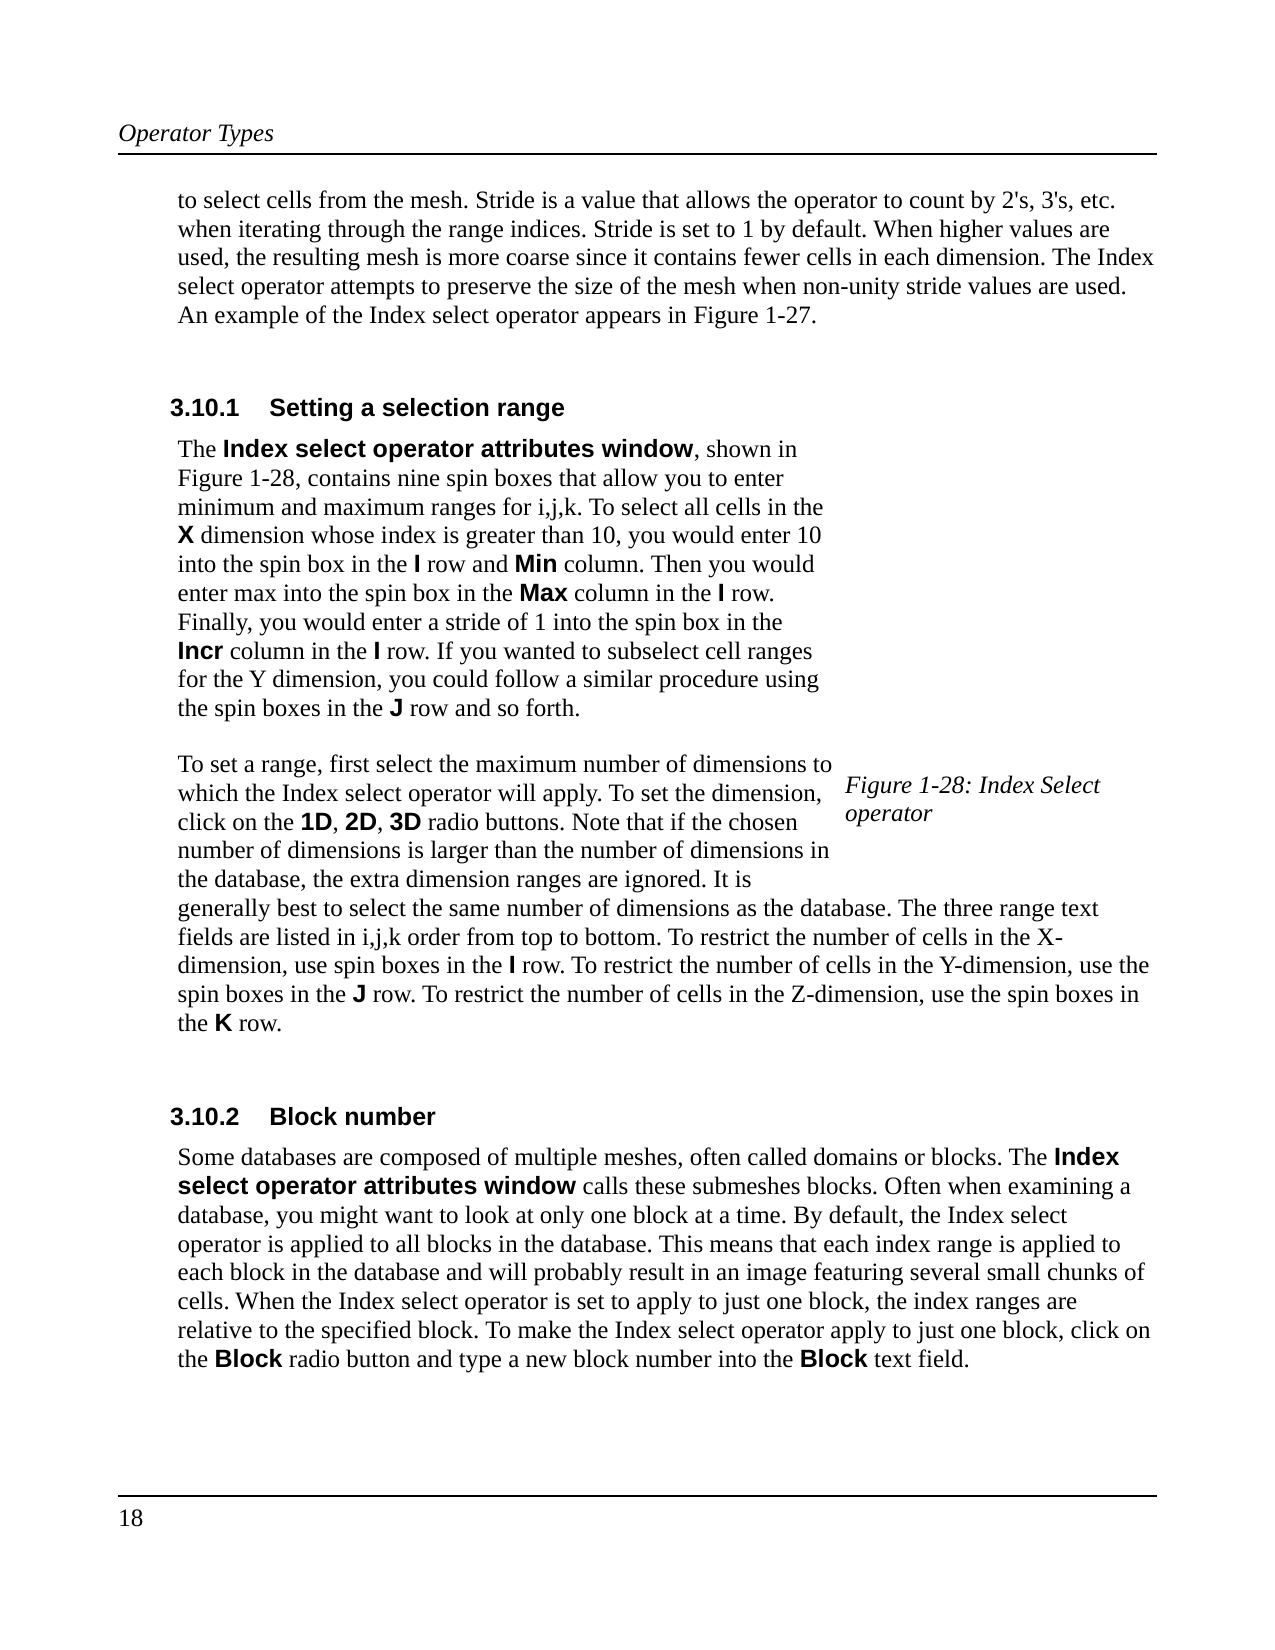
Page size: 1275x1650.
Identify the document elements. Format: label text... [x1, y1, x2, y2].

subtitle Setting a selection range [163, 393, 1157, 422]
text to select cells from the mesh. Stride is a value that allows the operator to count by 2's, 3's, etc. when iterating through the range indices. Stride is set to 1 by default. When higher values are used, the resulting mesh is more coarse since it contains fewer cells in each dimension. The Index select operator attempts to preserve the size of the mesh when non-unity stride values are used. An example of the Index select operator appears in Figure 1-27. [177, 185, 1157, 329]
text Some databases are composed of multiple meshes, often called domains or blocks. The Index select operator attributes window calls these submeshes blocks. Often when examining a database, you might want to look at only one block at a time. By default, the Index select operator is applied to all blocks in the database. This means that each index range is applied to each block in the database and will probably result in an image featuring several small chunks of cells. When the Index select operator is set to apply to just one block, the index ranges are relative to the specified block. To make the Index select operator apply to just one block, click on the Block radio button and type a new block number into the Block text field. [177, 1142, 1157, 1372]
text Figure 1-28: Index Select operator [845, 458, 1145, 827]
text To set a range, first select the maximum number of dimensions to which the Index select operator will apply. To set the dimension, click on the 1D, 2D, 3D radio buttons. Note that if the chosen number of dimensions is larger than the number of dimensions in the database, the extra dimension ranges are ignored. It is generally best to select the same number of dimensions as the database. The three range text fields are listed in i,j,k order from top to bottom. To restrict the number of cells in the X-dimension, use spin boxes in the I row. To restrict the number of cells in the Y-dimension, use the spin boxes in the J row. To restrict the number of cells in the Z-dimension, use the spin boxes in the K row. [177, 749, 1157, 1037]
text The Index select operator attributes window, shown in Figure 1-28, contains nine spin boxes that allow you to enter minimum and maximum ranges for i,j,k. To select all cells in the X dimension whose index is greater than 10, you would enter 10 into the spin box in the I row and Min column. Then you would enter max into the spin box in the Max column in the I row. Finally, you would enter a stride of 1 into the spin box in the Incr column in the I row. If you wanted to subselect cell ranges for the Y dimension, you could follow a similar procedure using the spin boxes in the J row and so forth. [177, 434, 1157, 722]
subtitle Block number [163, 1101, 1157, 1130]
